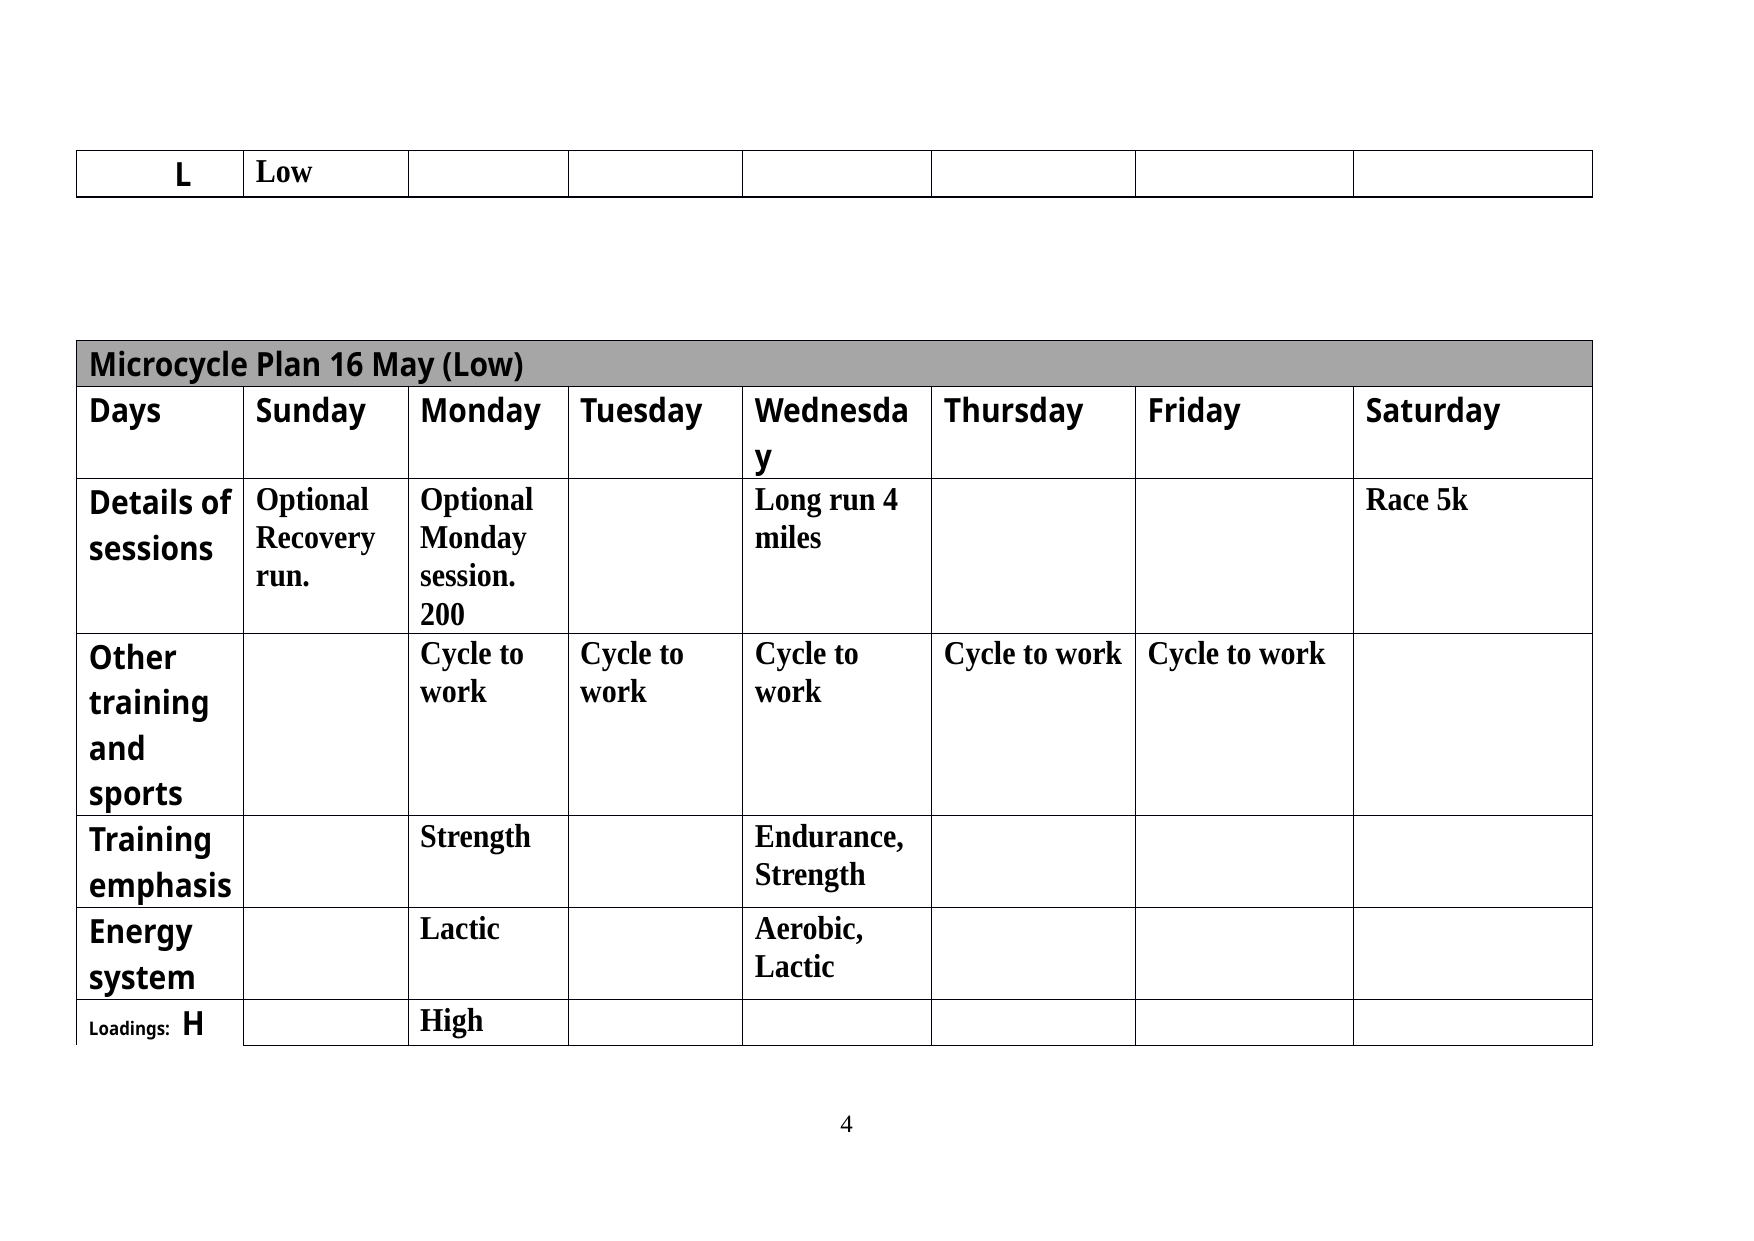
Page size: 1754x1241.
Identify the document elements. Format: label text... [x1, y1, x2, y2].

table_cell [569, 1000, 742, 1045]
table_cell Tuesday [569, 387, 742, 478]
table_cell [1136, 151, 1353, 196]
table_cell Monday [409, 387, 568, 478]
table_cell Cycle to work [409, 634, 568, 815]
table_cell Optional Monday session. 200 [409, 479, 568, 632]
table_cell [1354, 908, 1592, 999]
table_cell Training emphasis [77, 816, 243, 907]
table_cell [1136, 479, 1353, 632]
table_cell [1354, 1000, 1592, 1045]
table_cell [1354, 816, 1592, 907]
table_cell Wednesday [743, 387, 931, 478]
table_header Microcycle Plan 16 May (Low) [77, 341, 1592, 386]
table_cell [932, 479, 1135, 632]
table_cell Sunday [244, 387, 408, 478]
table_cell Lactic [409, 908, 568, 999]
table_cell Loadings: H [77, 1000, 243, 1045]
table_cell [1354, 151, 1592, 196]
table_cell Cycle to work [569, 634, 742, 815]
table_cell [1354, 634, 1592, 815]
table_cell [569, 151, 742, 196]
table_cell [743, 151, 931, 196]
table_cell Other training and sports [77, 634, 243, 815]
table_cell Details of sessions [77, 479, 243, 632]
table_cell [932, 151, 1135, 196]
table_cell Days [77, 387, 243, 478]
table_cell Strength [409, 816, 568, 907]
table_cell [244, 1000, 408, 1045]
table_cell Thursday [932, 387, 1135, 478]
table_cell Cycle to work [1136, 634, 1353, 815]
table_cell [569, 816, 742, 907]
table_cell Race 5k [1354, 479, 1592, 632]
table_cell Low [244, 151, 408, 196]
table_cell [244, 816, 408, 907]
table_cell High [409, 1000, 568, 1045]
table_cell Aerobic, Lactic [743, 908, 931, 999]
table_cell [932, 816, 1135, 907]
table_cell [1136, 816, 1353, 907]
table_cell [569, 479, 742, 632]
table_cell Optional Recovery run. [244, 479, 408, 632]
table_cell [409, 151, 568, 196]
table_cell [743, 1000, 931, 1045]
table_cell Saturday [1354, 387, 1592, 478]
table_cell [244, 634, 408, 815]
table_cell [569, 908, 742, 999]
table_cell [932, 908, 1135, 999]
table_cell [932, 1000, 1135, 1045]
table_cell [1136, 1000, 1353, 1045]
table_cell L [77, 151, 243, 196]
table_cell Cycle to work [932, 634, 1135, 815]
table_cell Cycle to work [743, 634, 931, 815]
table_cell [244, 908, 408, 999]
table_cell Friday [1136, 387, 1353, 478]
table_cell Energy system [77, 908, 243, 999]
table_cell Endurance, Strength [743, 816, 931, 907]
table_cell [1136, 908, 1353, 999]
table_cell Long run 4 miles [743, 479, 931, 632]
